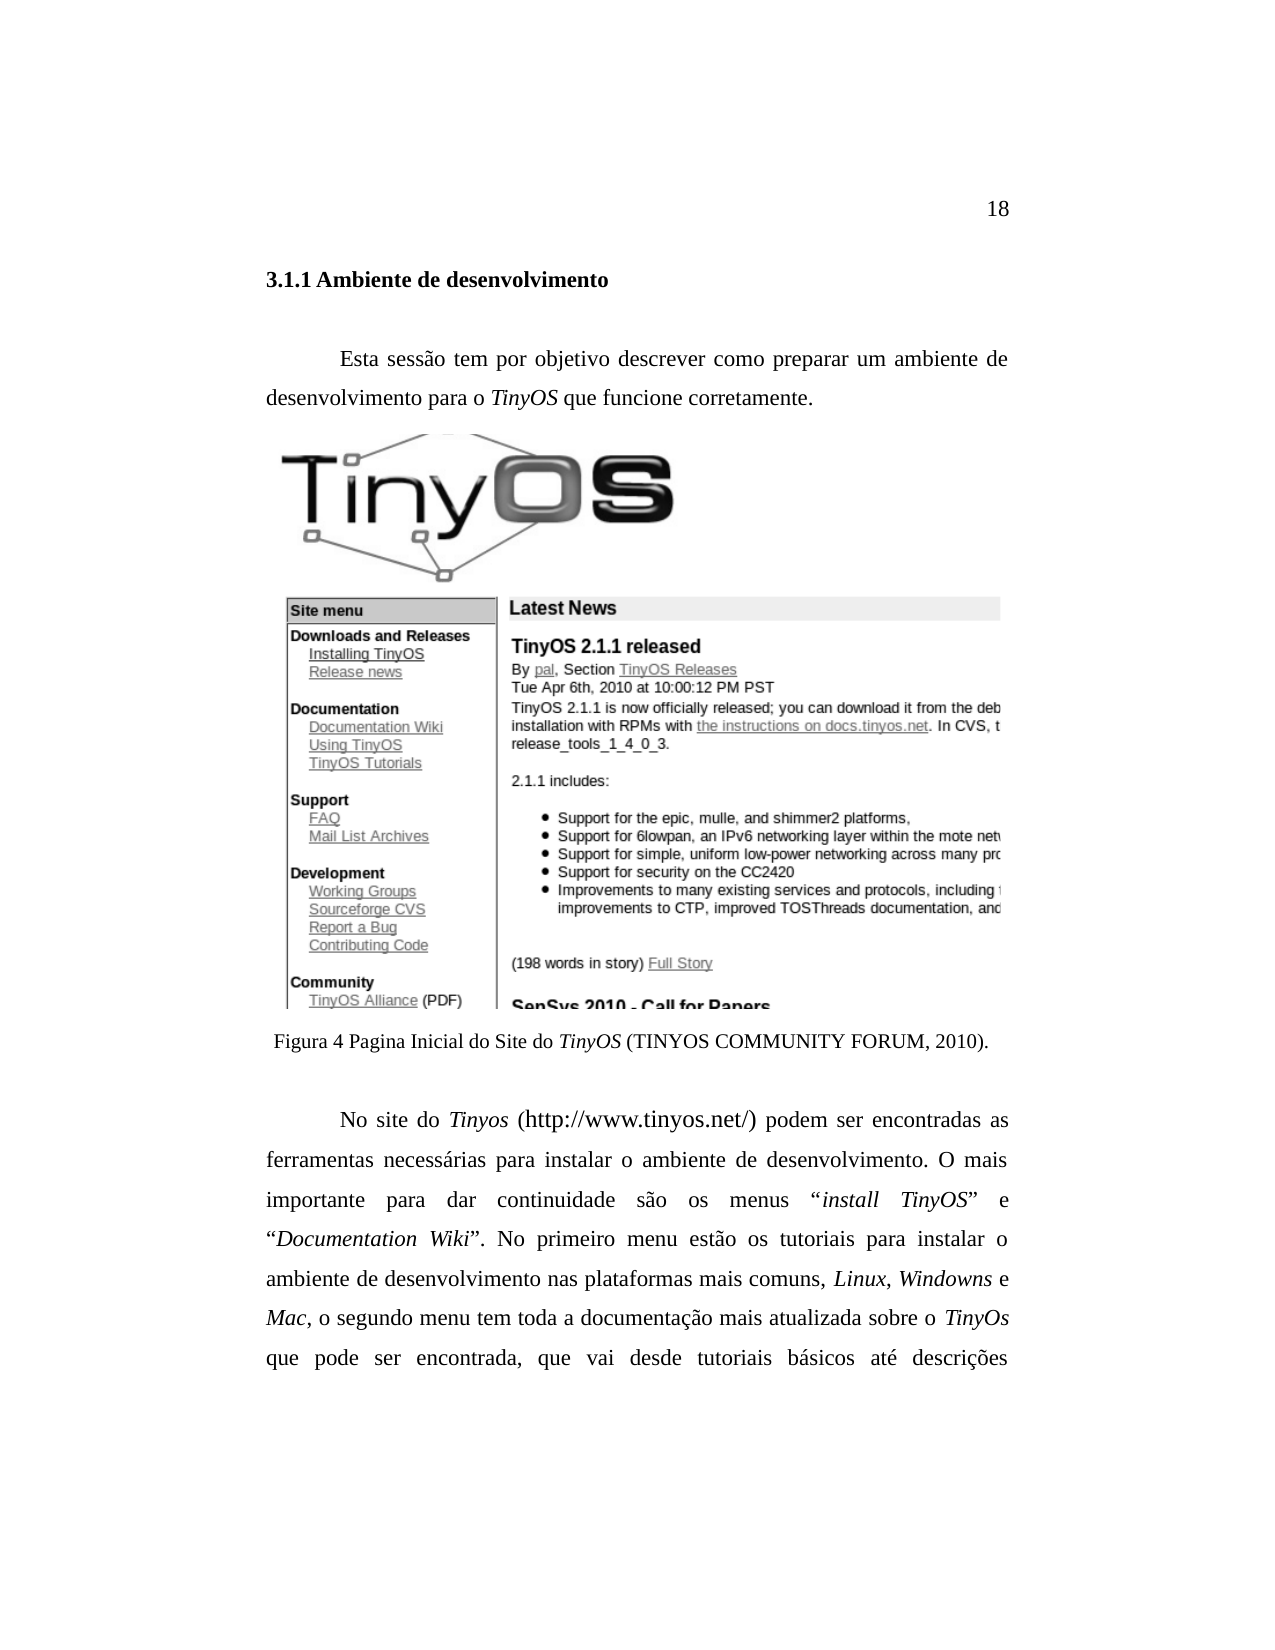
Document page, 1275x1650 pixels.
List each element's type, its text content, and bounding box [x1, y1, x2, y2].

text No site do Tinyos (http://www.tinyos.net/) podem ser encontradas as ferramentas necessárias para instalar o ambiente de desenvolvimento. O mais importante para dar continuidade são os menus “install TinyOS” e “Documentation Wiki”. No primeiro menu estão os tutoriais para instalar o ambiente de desenvolvimento nas plataformas mais comuns, Linux, Windowns e Mac, o segundo menu tem toda a documentação mais atualizada sobre o TinyOs que pode ser encontrada, que vai desde tutoriais básicos até descrições [266, 1104, 1009, 1370]
text 3.1.1 Ambiente de desenvolvimento [266, 266, 1009, 292]
text Esta sessão tem por objetivo descrever como preparar um ambiente de desenvolvimento para o TinyOS que funcione corretamente. [266, 345, 1009, 411]
